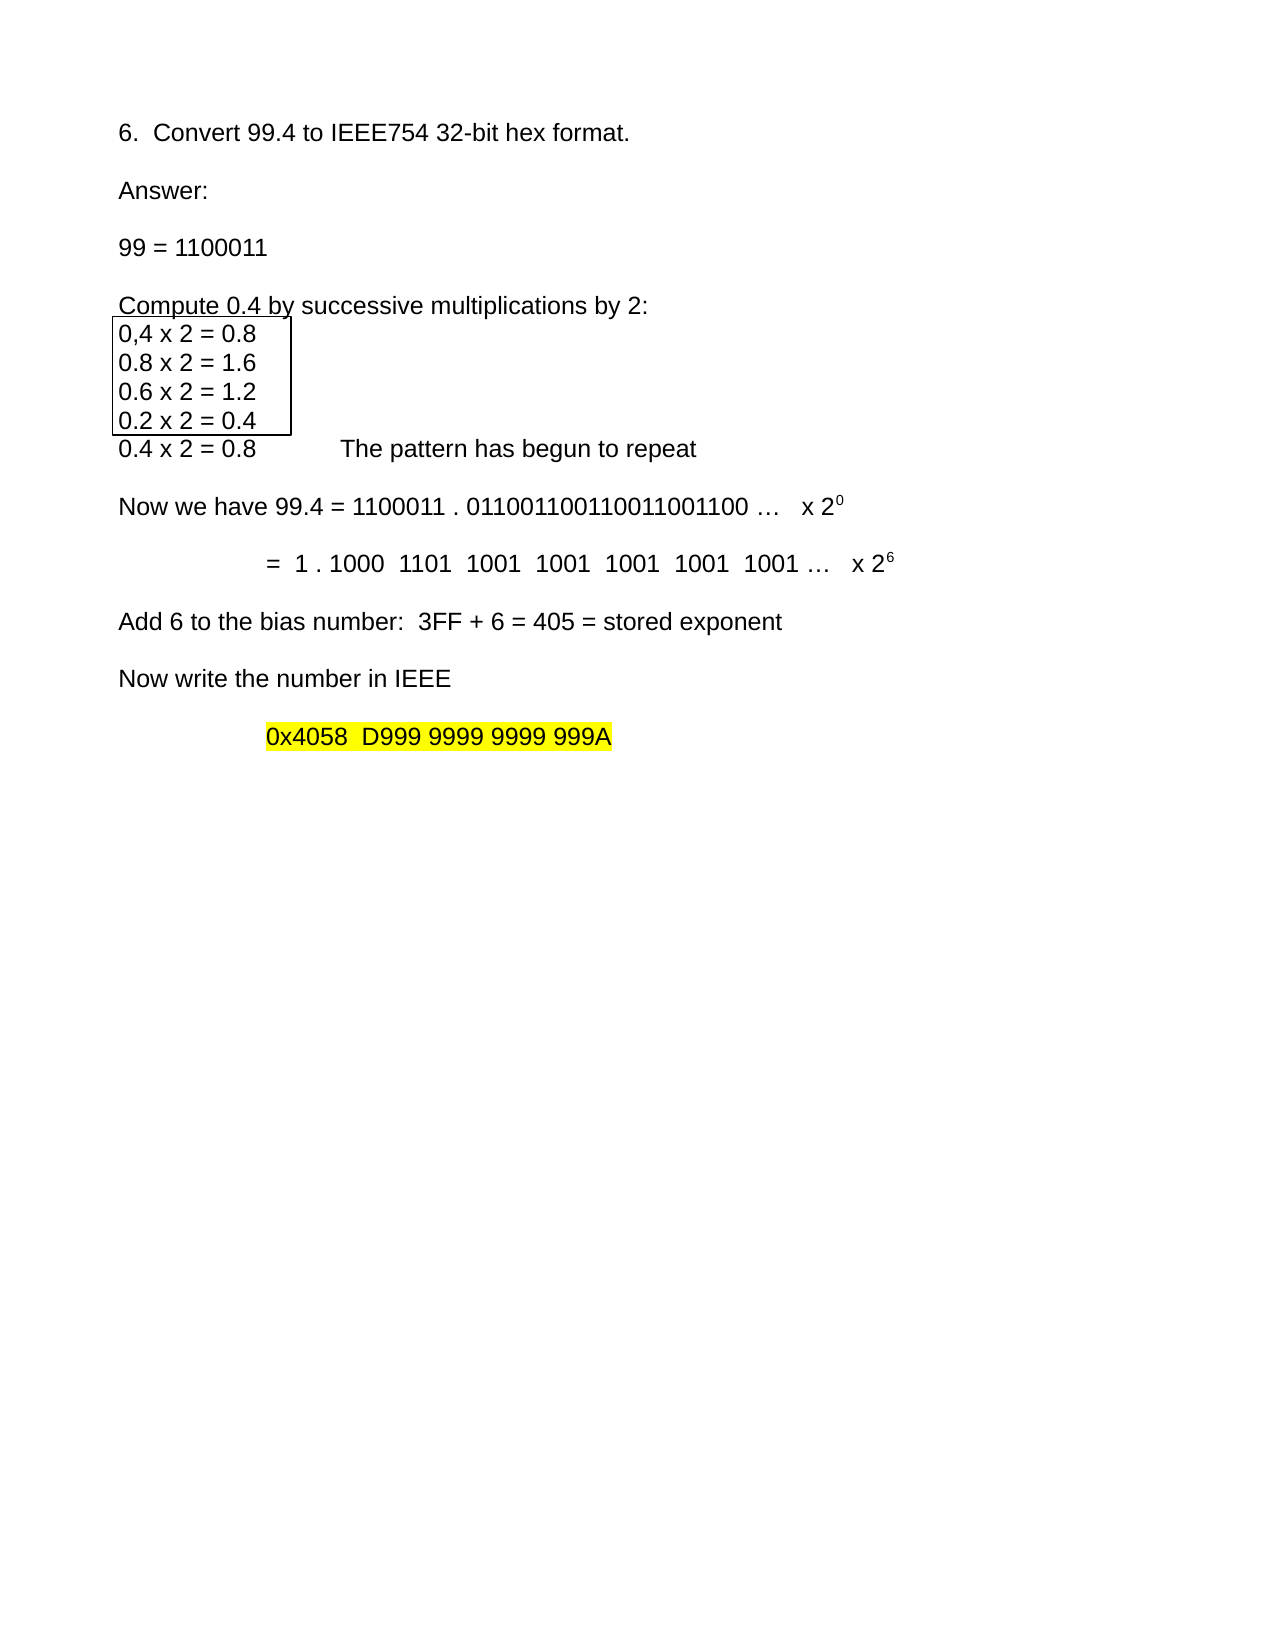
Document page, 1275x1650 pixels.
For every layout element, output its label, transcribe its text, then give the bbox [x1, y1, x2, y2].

text [292, 319, 1157, 348]
text = 1 . 1000 1101 1001 1001 1001 1001 1001 … x 26 [118, 549, 1157, 578]
text 0.8 x 2 = 1.6 [118, 348, 290, 377]
text [292, 348, 1157, 377]
text [292, 377, 1157, 406]
text 0.6 x 2 = 1.2 [118, 377, 290, 406]
text 99 = 1100011 [118, 233, 1157, 262]
text 6. Convert 99.4 to IEEE754 32-bit hex format. [118, 118, 1157, 147]
text Answer: [118, 176, 1157, 204]
text 0.4 x 2 = 0.8 The pattern has begun to repeat [118, 434, 1157, 463]
text Now we have 99.4 = 1100011 . 011001100110011001100 … x 20 [118, 492, 1157, 521]
text Now write the number in IEEE [118, 664, 1157, 693]
text 0,4 x 2 = 0.8 [118, 319, 290, 348]
text [292, 406, 1157, 434]
text 0.2 x 2 = 0.4 [118, 406, 290, 434]
text 0x4058 D999 9999 9999 999A [118, 722, 1157, 751]
text Compute 0.4 by successive multiplications by 2: [118, 291, 1157, 319]
text Add 6 to the bias number: 3FF + 6 = 405 = stored exponent [118, 607, 1157, 636]
